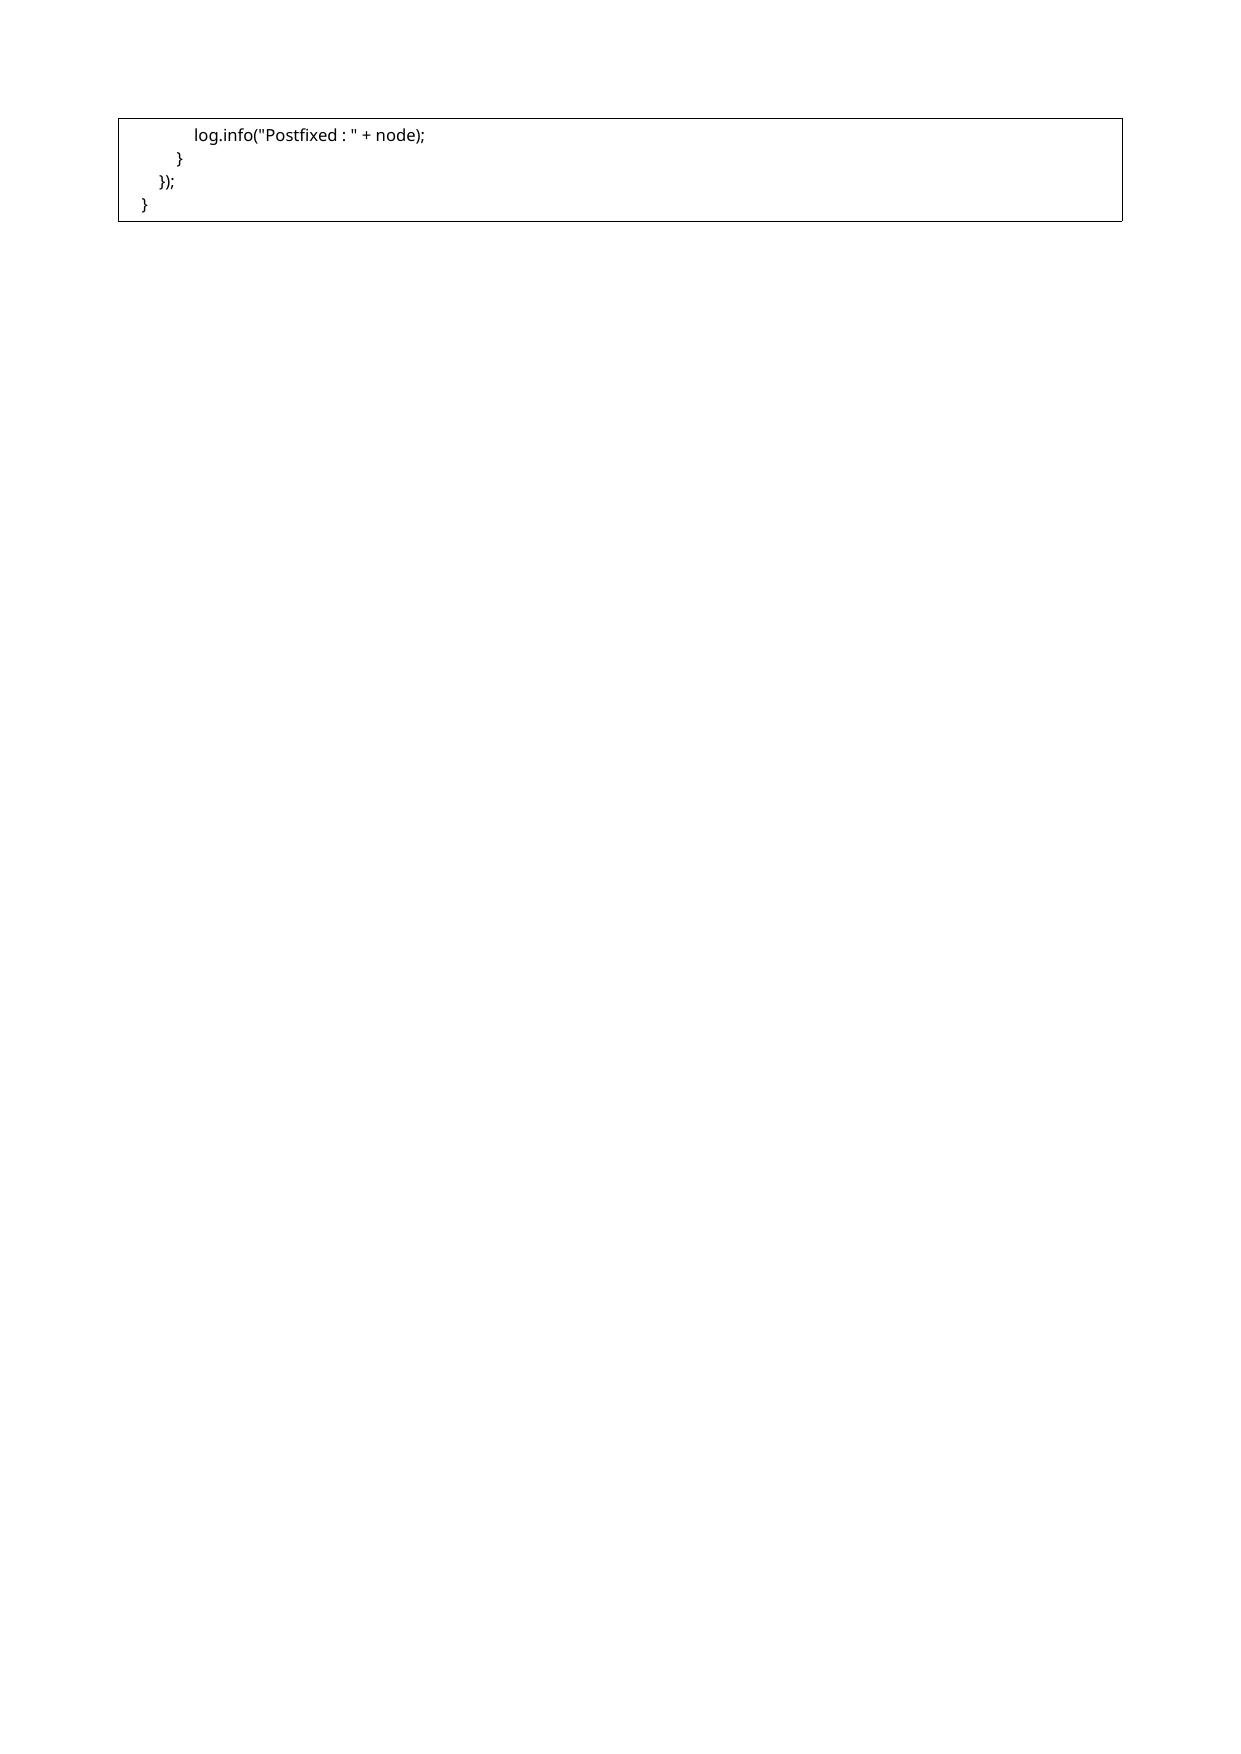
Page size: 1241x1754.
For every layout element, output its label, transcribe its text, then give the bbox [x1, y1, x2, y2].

table_header log.info("Postfixed : " + node); } }); } [119, 119, 1122, 221]
